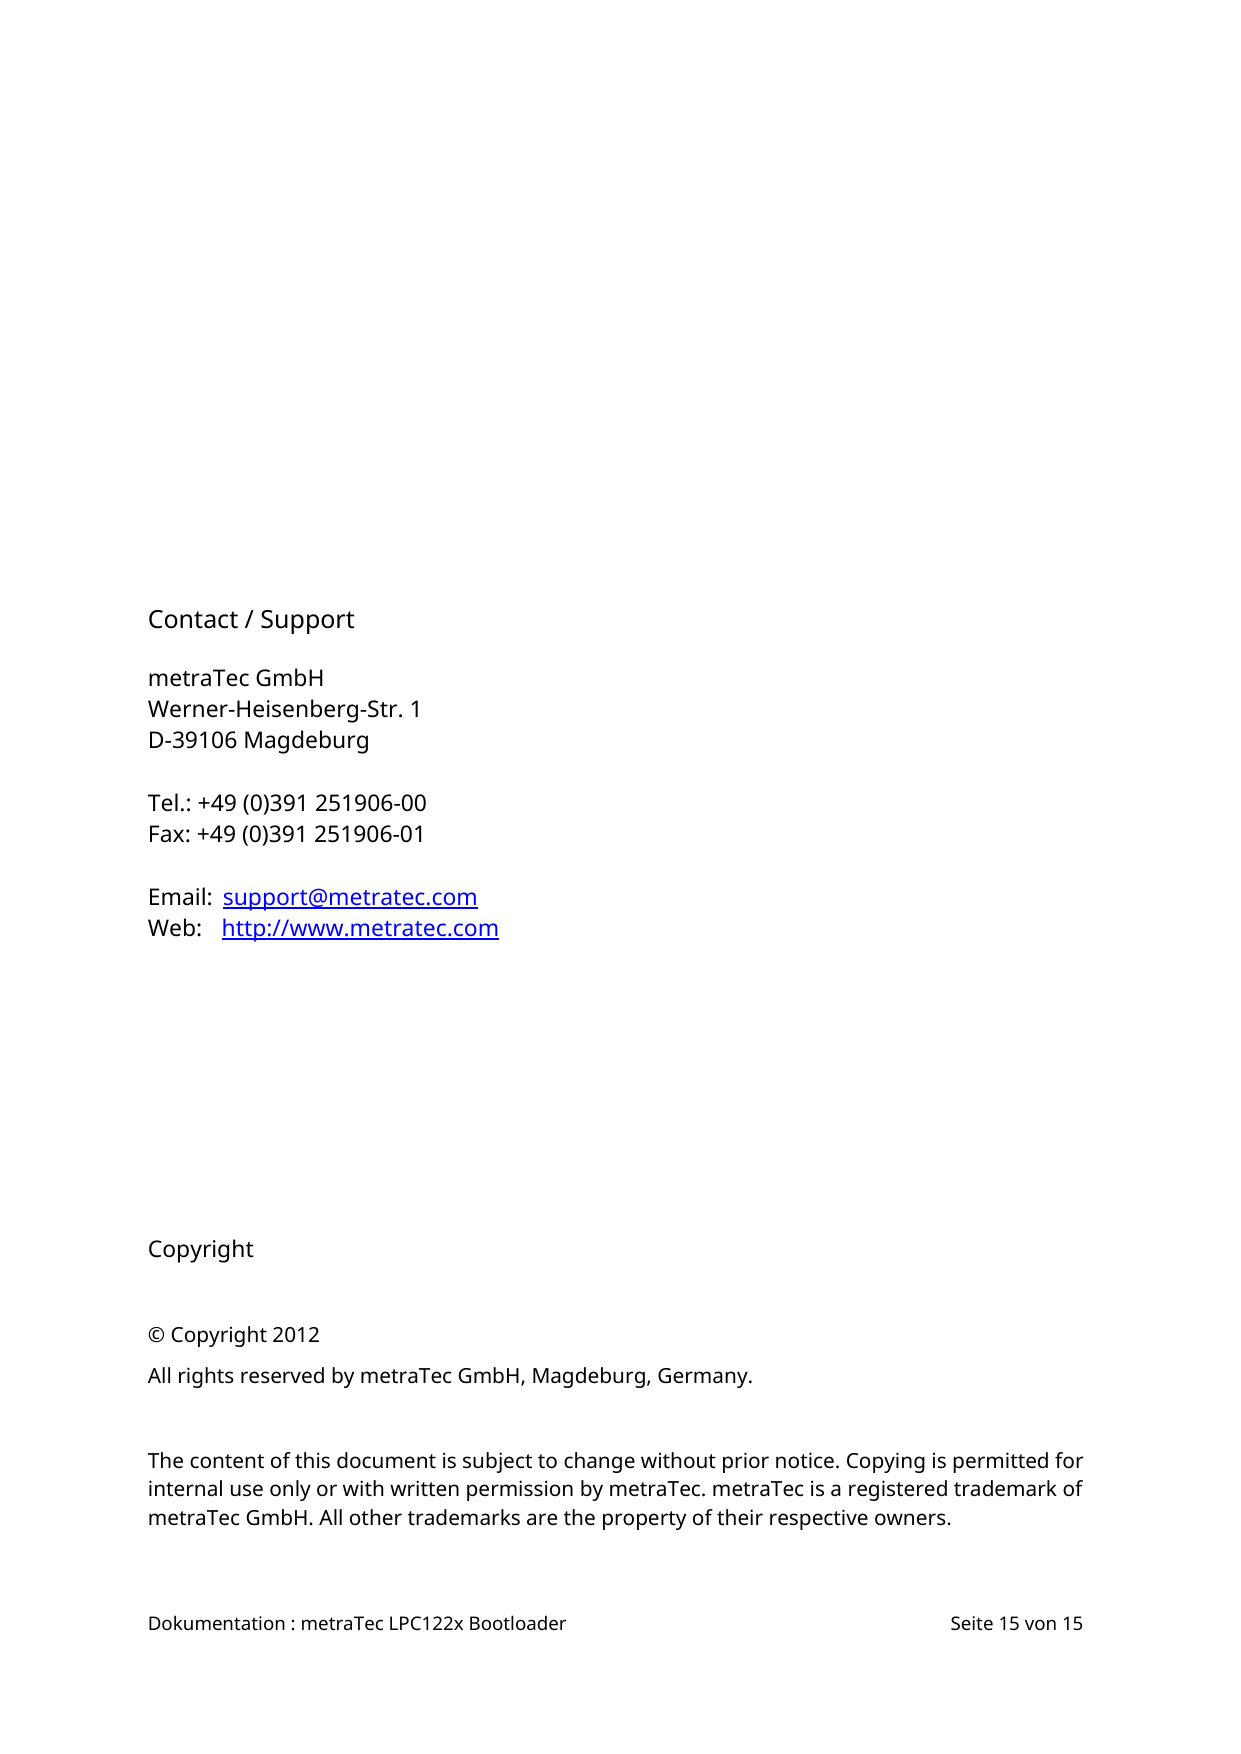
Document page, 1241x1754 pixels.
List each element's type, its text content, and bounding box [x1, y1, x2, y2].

text Copyright [148, 1233, 1093, 1264]
text © Copyright 2012 [148, 1320, 1093, 1349]
text Fax: +49 (0)391 251906-01 [148, 818, 1093, 849]
text metraTec GmbH [148, 662, 1093, 693]
text D-39106 Magdeburg [148, 724, 1093, 756]
text All rights reserved by metraTec GmbH, Magdeburg, Germany. [148, 1361, 1093, 1389]
text Werner-Heisenberg-Str. 1 [148, 693, 1093, 724]
text Email: support@metratec.com [148, 881, 1093, 912]
text Tel.: +49 (0)391 251906-00 [148, 787, 1093, 818]
text The content of this document is subject to change without prior notice. Copying is permitted for internal use only or with written permission by metraTec. metraTec is a registered trademark of metraTec GmbH. All other trademarks are the property of their respective owners. [148, 1446, 1093, 1531]
text Web: http://www.metratec.com [148, 912, 1093, 943]
text Contact / Support [148, 602, 1093, 636]
